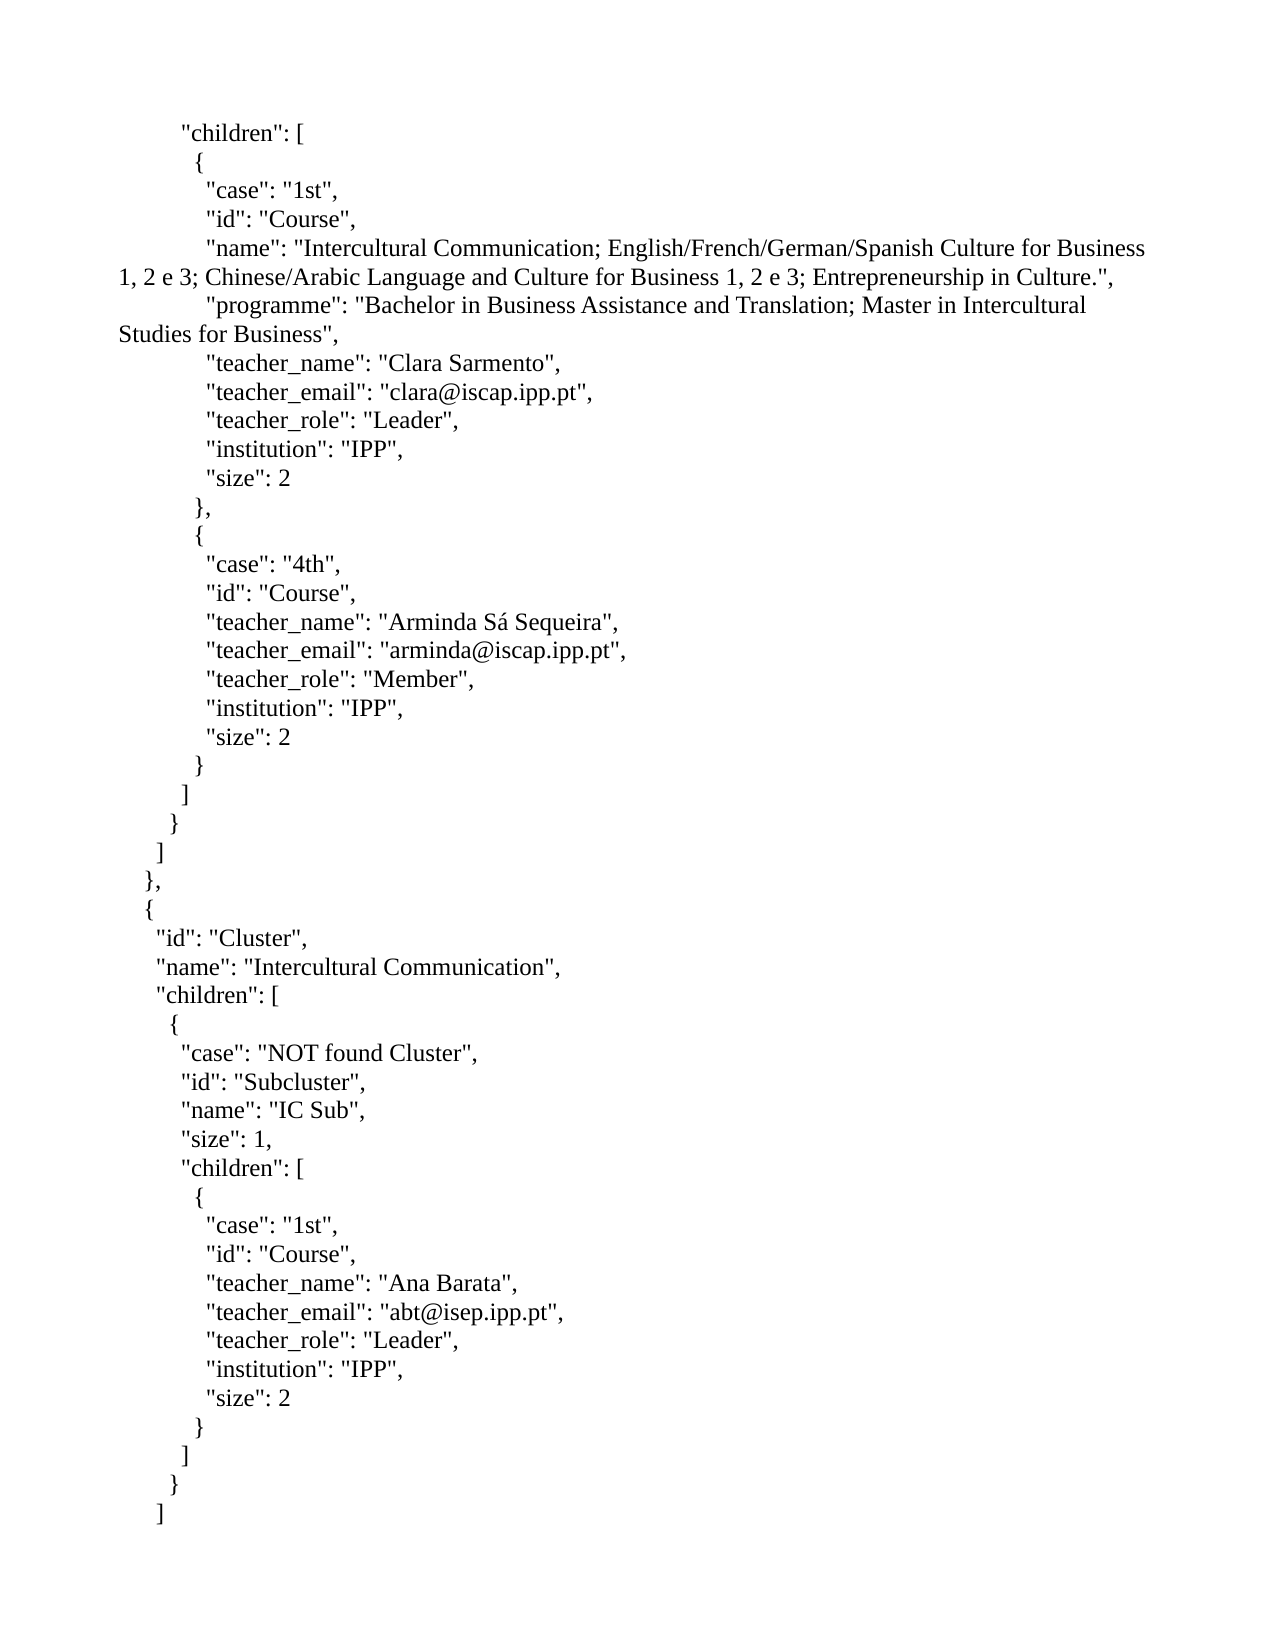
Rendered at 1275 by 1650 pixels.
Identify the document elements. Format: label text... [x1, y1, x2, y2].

text "id": "Subcluster", [118, 1067, 1157, 1096]
text "case": "4th", [118, 549, 1157, 578]
text "teacher_email": "abt@isep.ipp.pt", [118, 1297, 1157, 1326]
text "children": [ [118, 981, 1157, 1009]
text ] [118, 1498, 1157, 1527]
text "teacher_name": "Clara Sarmento", [118, 348, 1157, 377]
text ] [118, 779, 1157, 808]
text } [118, 808, 1157, 837]
text "teacher_email": "clara@iscap.ipp.pt", [118, 377, 1157, 406]
text { [118, 147, 1157, 176]
text "id": "Cluster", [118, 923, 1157, 952]
text "teacher_email": "arminda@iscap.ipp.pt", [118, 636, 1157, 664]
text "teacher_role": "Leader", [118, 406, 1157, 434]
text "institution": "IPP", [118, 434, 1157, 463]
text "institution": "IPP", [118, 693, 1157, 722]
text "programme": "Bachelor in Business Assistance and Translation; Master in Intercultural Studies for Business", [118, 291, 1157, 348]
text "teacher_name": "Arminda Sá Sequeira", [118, 607, 1157, 636]
text "size": 2 [118, 722, 1157, 751]
text "institution": "IPP", [118, 1354, 1157, 1383]
text ] [118, 1441, 1157, 1469]
text { [118, 521, 1157, 549]
text "id": "Course", [118, 204, 1157, 233]
text "teacher_role": "Leader", [118, 1326, 1157, 1354]
text "id": "Course", [118, 1239, 1157, 1268]
text "size": 1, [118, 1124, 1157, 1153]
text "children": [ [118, 118, 1157, 147]
text "teacher_role": "Member", [118, 664, 1157, 693]
text "size": 2 [118, 463, 1157, 492]
text { [118, 1182, 1157, 1211]
text "case": "1st", [118, 176, 1157, 204]
text "teacher_name": "Ana Barata", [118, 1268, 1157, 1297]
text "case": "1st", [118, 1211, 1157, 1239]
text { [118, 894, 1157, 923]
text "name": "Intercultural Communication; English/French/German/Spanish Culture for Business 1, 2 e 3; Chinese/Arabic Language and Culture for Business 1, 2 e 3; Entrepreneurship in Culture.", [118, 233, 1157, 291]
text "children": [ [118, 1153, 1157, 1182]
text } [118, 751, 1157, 779]
text { [118, 1009, 1157, 1038]
text ] [118, 837, 1157, 866]
text }, [118, 866, 1157, 894]
text }, [118, 492, 1157, 521]
text "case": "NOT found Cluster", [118, 1038, 1157, 1067]
text } [118, 1412, 1157, 1441]
text "id": "Course", [118, 578, 1157, 607]
text "size": 2 [118, 1383, 1157, 1412]
text "name": "IC Sub", [118, 1096, 1157, 1124]
text } [118, 1469, 1157, 1498]
text "name": "Intercultural Communication", [118, 952, 1157, 981]
